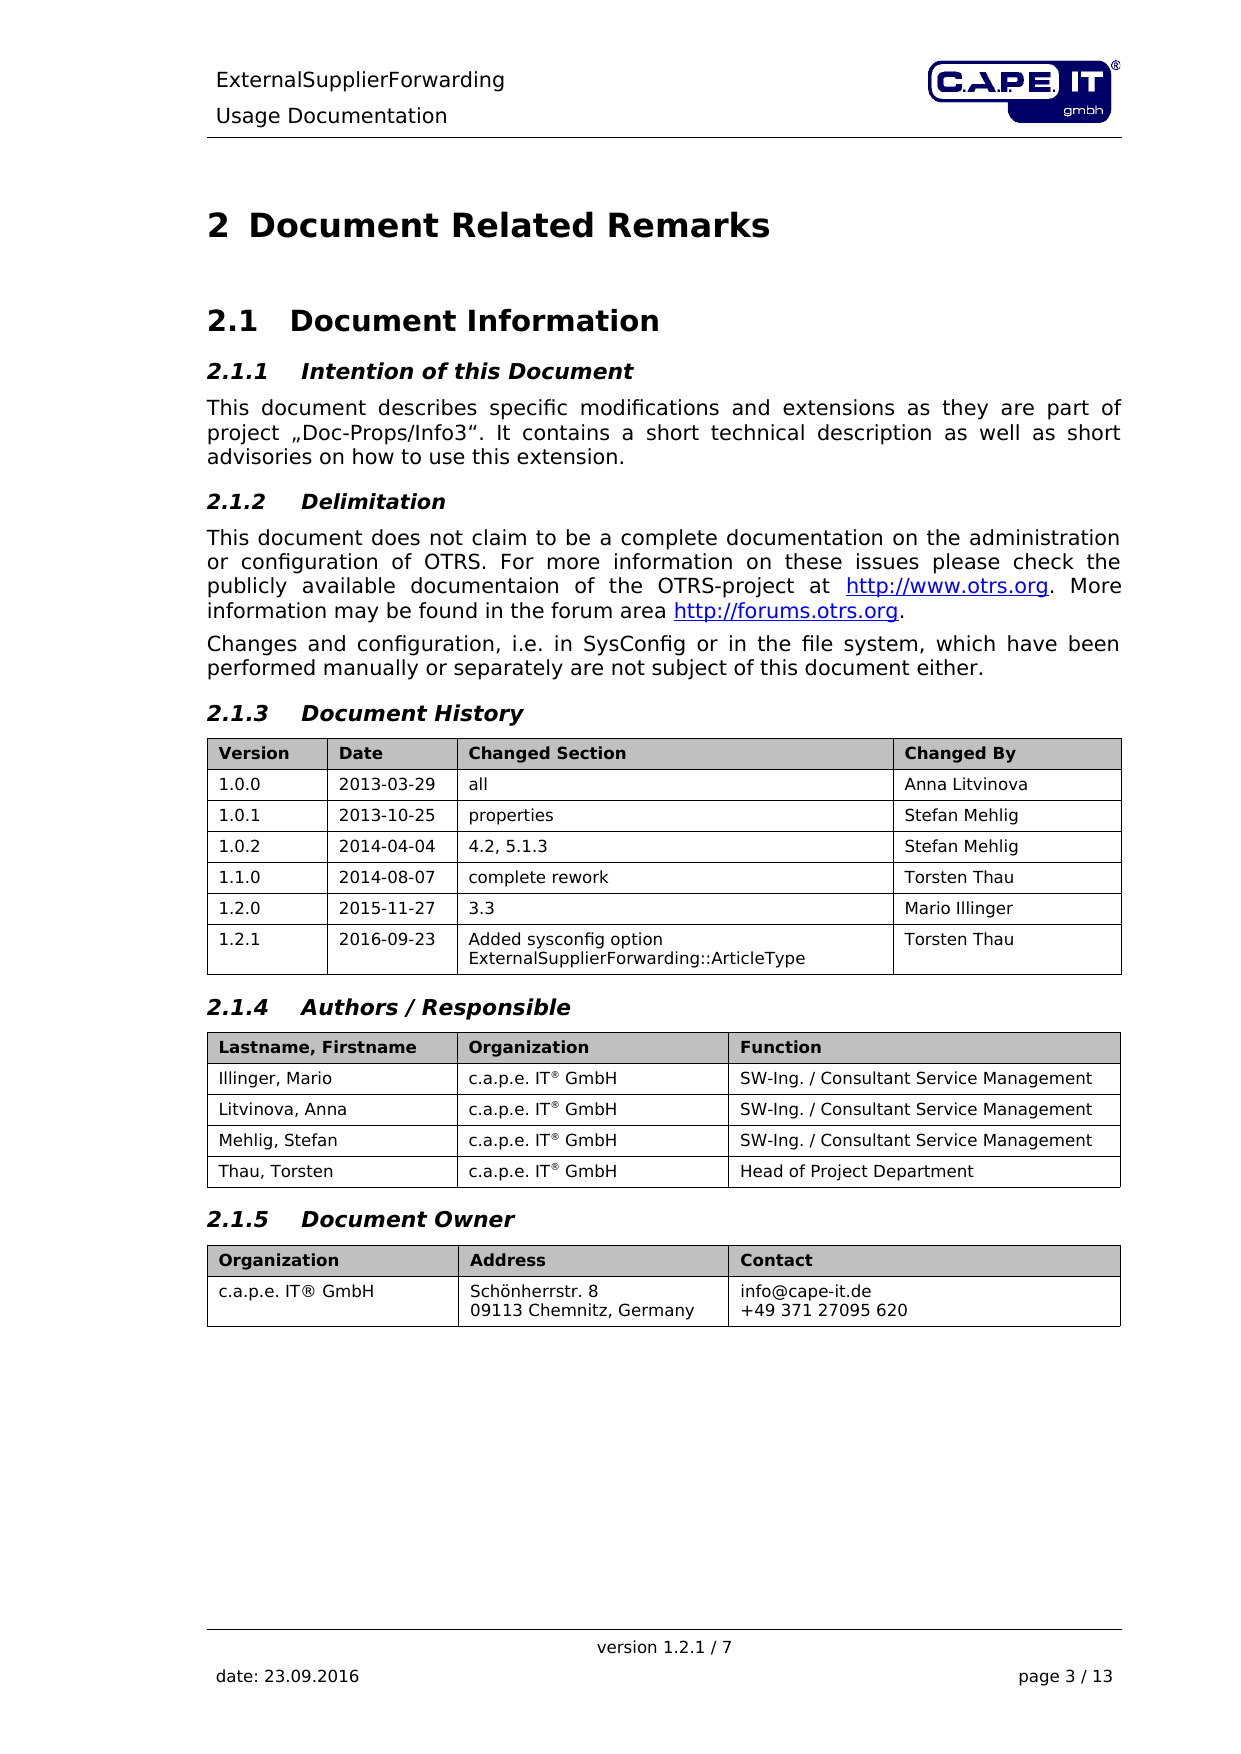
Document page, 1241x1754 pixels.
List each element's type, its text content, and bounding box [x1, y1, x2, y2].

table_header Lastname, Firstname [208, 1033, 457, 1063]
table_cell Mehlig, Stefan [208, 1126, 457, 1156]
table_cell Stefan Mehlig [894, 801, 1121, 831]
subtitle Document History [207, 701, 1122, 726]
table_header Changed By [894, 739, 1121, 769]
table_cell all [458, 770, 893, 800]
table_cell 2013-10-25 [328, 801, 457, 831]
table_header Changed Section [458, 739, 893, 769]
table_cell 1.0.0 [208, 770, 327, 800]
table_cell c.a.p.e. IT® GmbH [208, 1277, 458, 1326]
table_cell Litvinova, Anna [208, 1095, 457, 1125]
subtitle Authors / Responsible [207, 995, 1122, 1020]
table_header Organization [208, 1246, 458, 1276]
table_cell c.a.p.e. IT® GmbH [458, 1126, 728, 1156]
table_cell SW-Ing. / Consultant Service Management [729, 1095, 1120, 1125]
table_cell properties [458, 801, 893, 831]
table_cell 2014-08-07 [328, 863, 457, 893]
table_cell Thau, Torsten [208, 1157, 457, 1187]
table_cell 2.3 [458, 894, 893, 924]
table_cell c.a.p.e. IT® GmbH [458, 1095, 728, 1125]
subtitle Delimitation [207, 490, 1122, 514]
subtitle Document Related Remarks [207, 207, 1122, 245]
subtitle Intention of this Document [207, 359, 1122, 384]
subtitle Document Owner [207, 1208, 1122, 1233]
table_cell 2013-03-29 [328, 770, 457, 800]
table_header Contact [729, 1246, 1120, 1276]
table_header Date [328, 739, 457, 769]
table_cell Head of Project Department [729, 1157, 1120, 1187]
table_cell 4.2, 5.1.3 [458, 832, 893, 862]
table_cell 1.1.0 [208, 863, 327, 893]
table_cell 1.2.1 [208, 925, 327, 974]
table_cell 2015-11-27 [328, 894, 457, 924]
text This document describes specific modifications and extensions as they are part of project „Doc-Props/Info3“. It contains a short technical description as well as short advisories on how to use this extension. [207, 396, 1122, 469]
table_cell Illinger, Mario [208, 1064, 457, 1094]
table_cell Anna Litvinova [894, 770, 1121, 800]
table_cell Stefan Mehlig [894, 832, 1121, 862]
table_cell 1.2.0 [208, 894, 327, 924]
table_cell complete rework [458, 863, 893, 893]
table_cell Torsten Thau [894, 925, 1121, 974]
table_cell 2014-04-04 [328, 832, 457, 862]
table_cell info@cape-it.de +49 371 27095 620 [729, 1277, 1120, 1326]
text This document does not claim to be a complete documentation on the administration or configuration of OTRS. For more information on these issues please check the publicly available documentaion of the OTRS-project at http://www.otrs.org. More information may be found in the forum area http://forums.otrs.org. [207, 526, 1122, 623]
picture [928, 60, 1121, 123]
table_cell SW-Ing. / Consultant Service Management [729, 1126, 1120, 1156]
table_cell Torsten Thau [894, 863, 1121, 893]
subtitle Document Information [207, 304, 1122, 338]
table_cell 2016-09-23 [328, 925, 457, 974]
table_header Organization [458, 1033, 728, 1063]
table_cell c.a.p.e. IT® GmbH [458, 1157, 728, 1187]
table_cell c.a.p.e. IT® GmbH [458, 1064, 728, 1094]
text Changes and configuration, i.e. in SysConfig or in the file system, which have been performed manually or separately are not subject of this document either. [207, 632, 1122, 680]
table_cell SW-Ing. / Consultant Service Management [729, 1064, 1120, 1094]
table_header Function [729, 1033, 1120, 1063]
table_header Version [208, 739, 327, 769]
table_cell Mario Illinger [894, 894, 1121, 924]
table_cell 1.0.1 [208, 801, 327, 831]
table_cell 1.0.2 [208, 832, 327, 862]
table_cell Schönherrstr. 8 09113 Chemnitz, Germany [459, 1277, 728, 1326]
table_cell Added sysconfig option ExternalSupplierForwarding::ArticleType [458, 925, 893, 974]
table_header Address [459, 1246, 728, 1276]
